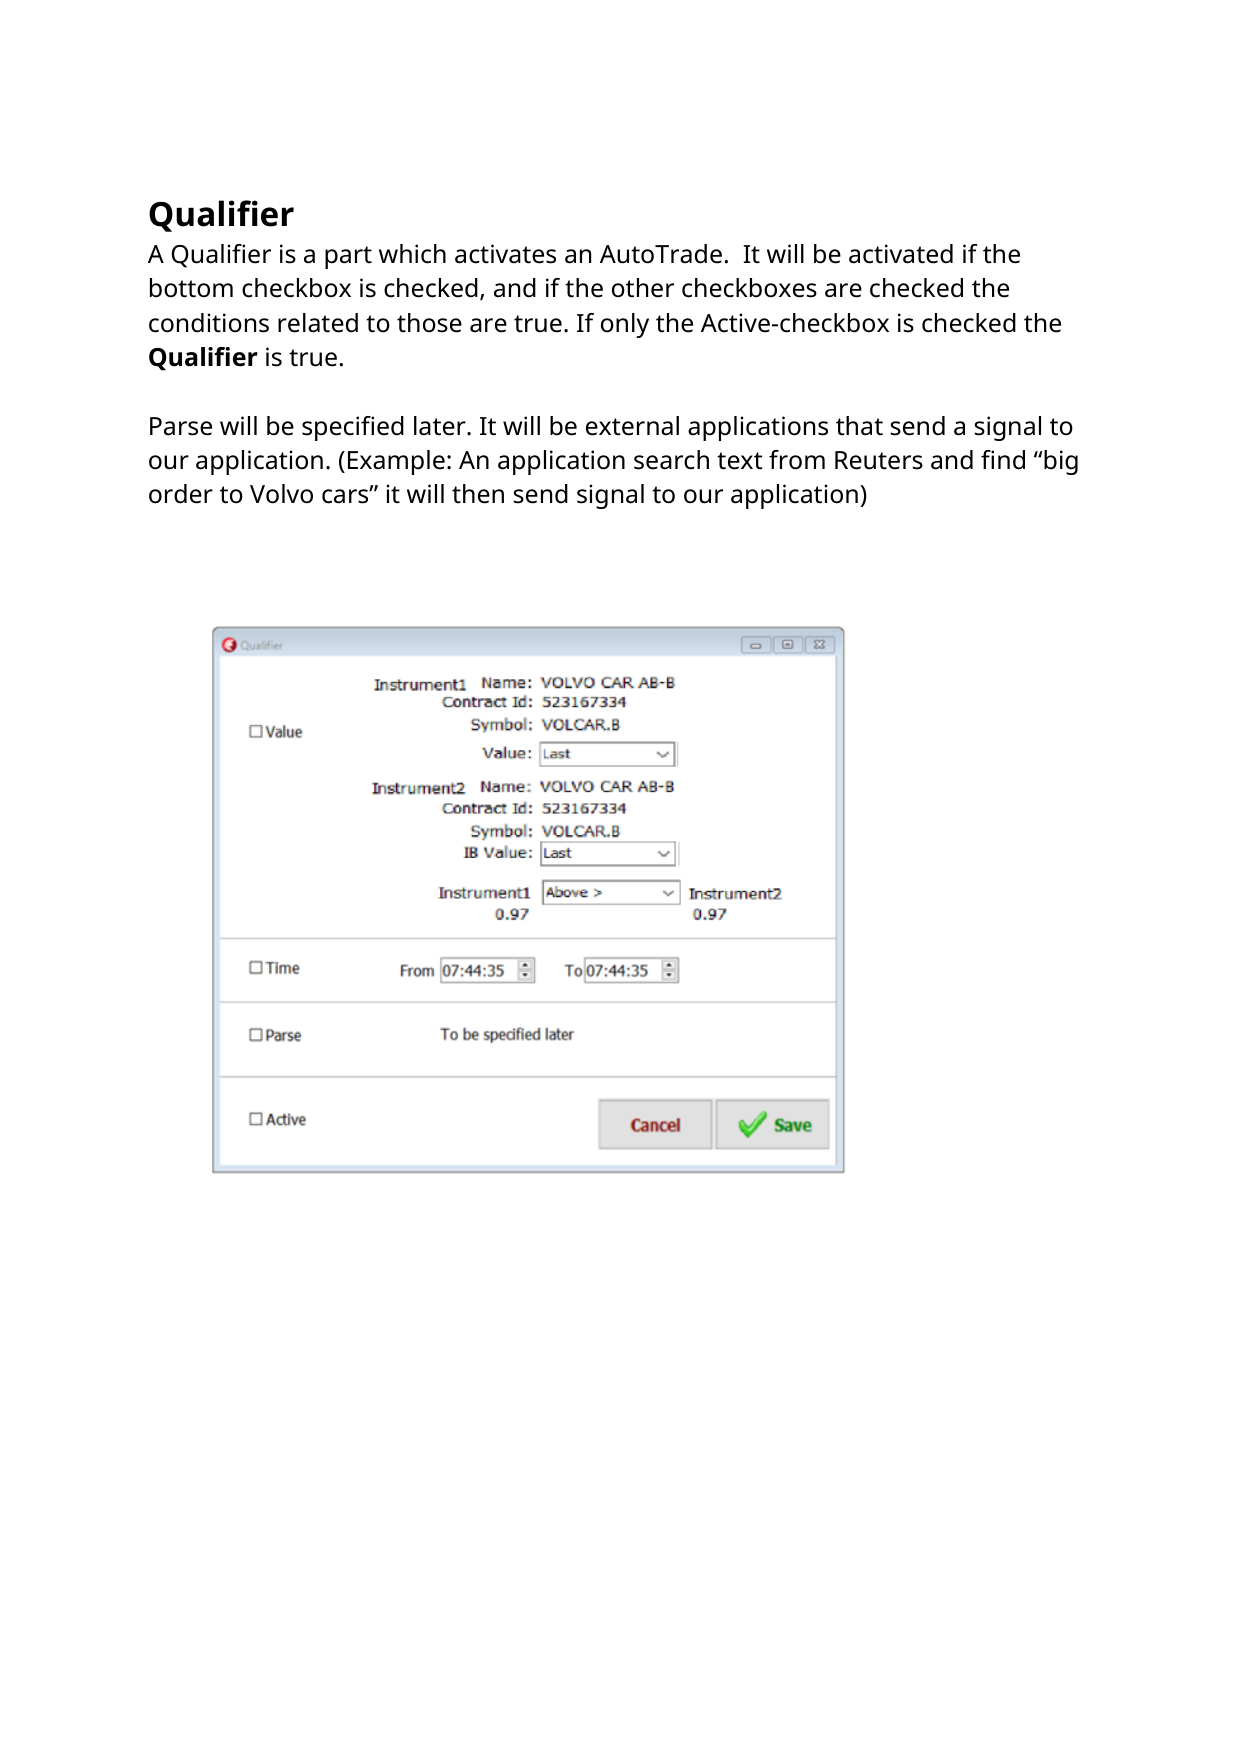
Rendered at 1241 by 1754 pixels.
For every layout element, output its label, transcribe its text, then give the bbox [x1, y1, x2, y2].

text Qualifier A Qualifier is a part which activates an AutoTrade. It will be activated if the bottom checkbox is checked, and if the other checkboxes are checked the conditions related to those are true. If only the Active-checkbox is checked the Qualifier is true. Parse will be specified later. It will be external applications that send a signal to our application. (Example: An application search text from Reuters and find “big order to Volvo cars” it will then send signal to our application) [148, 191, 1093, 511]
